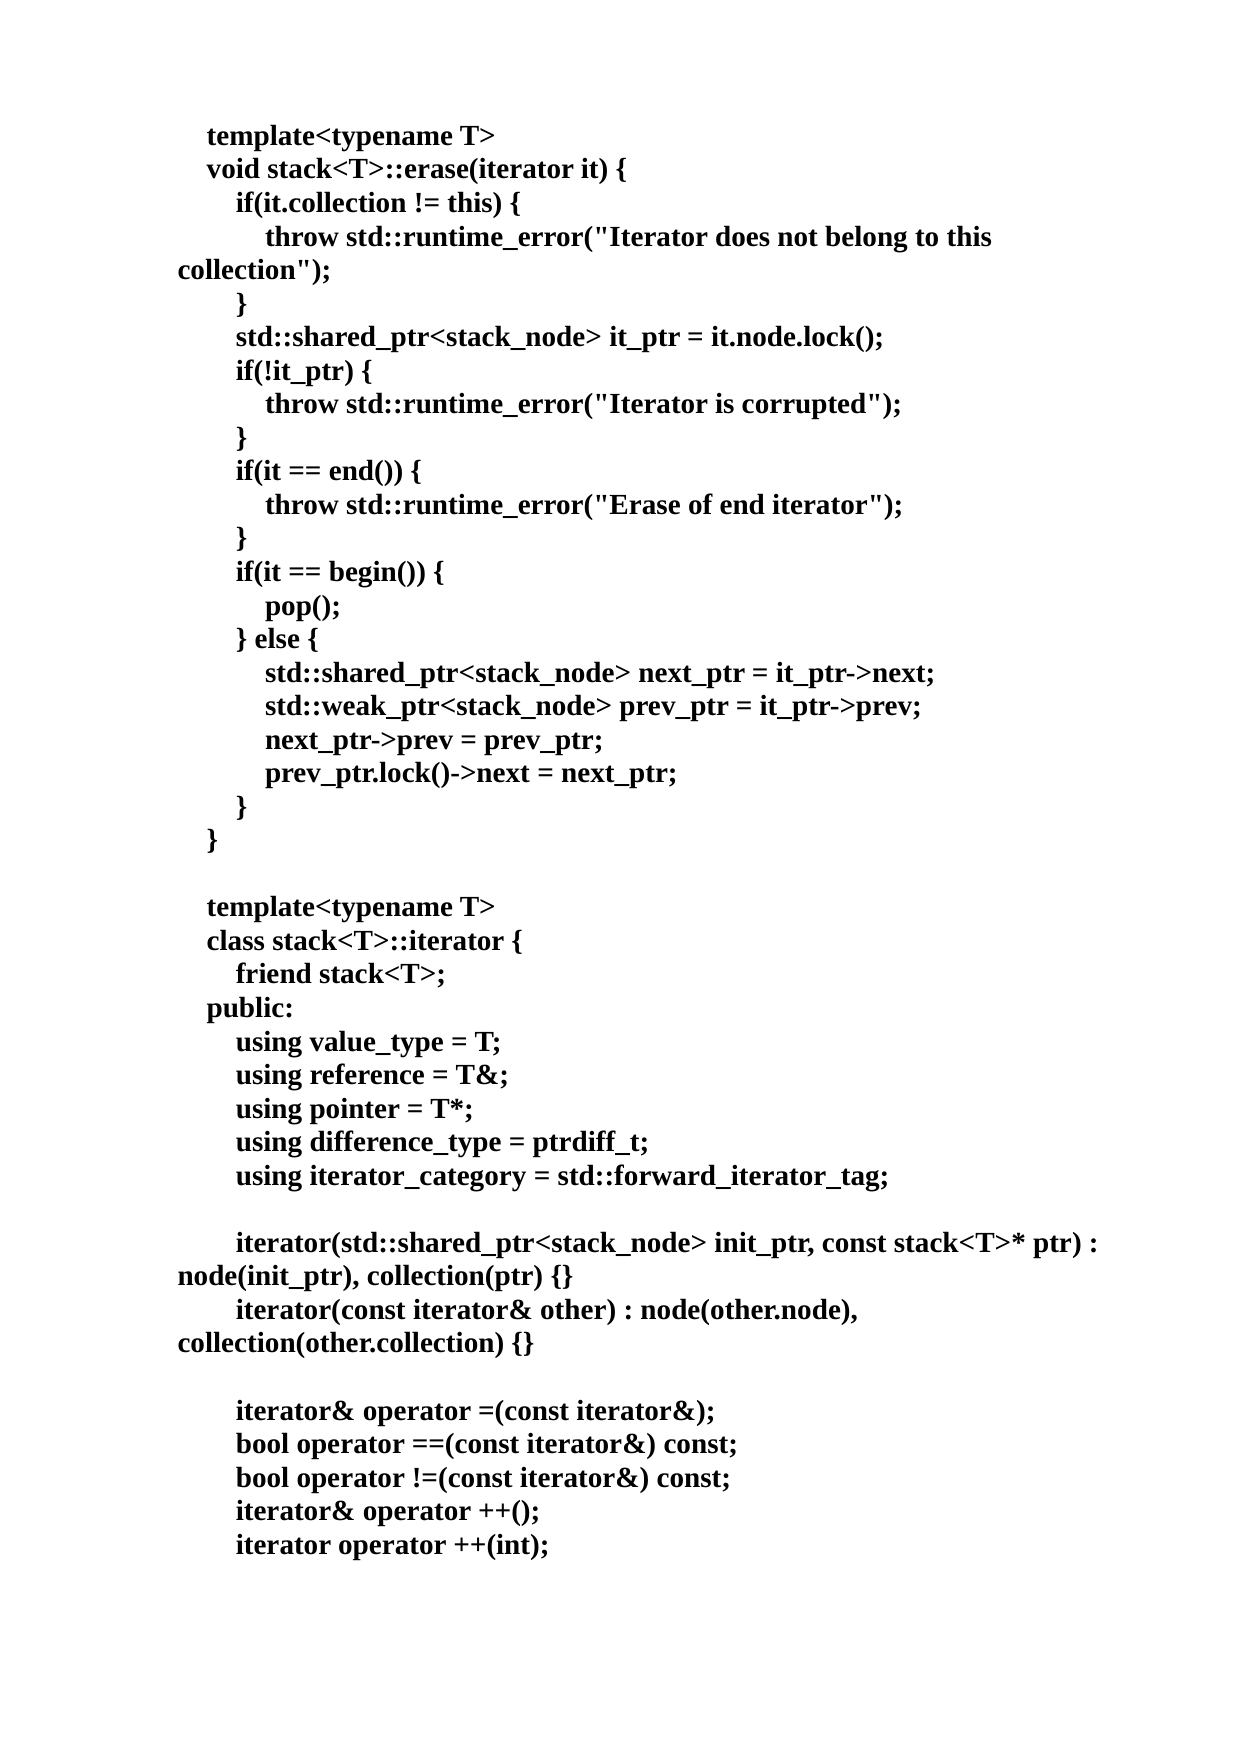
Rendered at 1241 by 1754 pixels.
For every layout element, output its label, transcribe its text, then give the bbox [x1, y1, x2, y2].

text iterator& operator ++(); [177, 1493, 1152, 1527]
text prev_ptr.lock()->next = next_ptr; [177, 755, 1152, 789]
text } [177, 521, 1152, 554]
text std::shared_ptr<stack_node> next_ptr = it_ptr->next; [177, 655, 1152, 688]
text iterator& operator =(const iterator&); [177, 1393, 1152, 1426]
text } else { [177, 621, 1152, 655]
text } [177, 789, 1152, 822]
text bool operator ==(const iterator&) const; [177, 1426, 1152, 1460]
text std::weak_ptr<stack_node> prev_ptr = it_ptr->prev; [177, 688, 1152, 722]
text bool operator !=(const iterator&) const; [177, 1460, 1152, 1493]
text throw std::runtime_error("Iterator is corrupted"); [177, 386, 1152, 420]
text using reference = T&; [177, 1057, 1152, 1091]
text iterator(const iterator& other) : node(other.node), collection(other.collection) {} [177, 1292, 1152, 1359]
text using iterator_category = std::forward_iterator_tag; [177, 1158, 1152, 1191]
text friend stack<T>; [177, 957, 1152, 990]
text class stack<T>::iterator { [177, 923, 1152, 957]
text if(!it_ptr) { [177, 353, 1152, 386]
text if(it == begin()) { [177, 554, 1152, 588]
text using difference_type = ptrdiff_t; [177, 1124, 1152, 1158]
text next_ptr->prev = prev_ptr; [177, 722, 1152, 755]
text template<typename T> [177, 889, 1152, 923]
text using pointer = T*; [177, 1091, 1152, 1124]
text } [177, 286, 1152, 319]
text } [177, 822, 1152, 856]
text } [177, 420, 1152, 453]
text template<typename T> [177, 118, 1152, 152]
text using value_type = T; [177, 1024, 1152, 1057]
text pop(); [177, 588, 1152, 621]
text if(it == end()) { [177, 453, 1152, 487]
text public: [177, 990, 1152, 1024]
text if(it.collection != this) { [177, 185, 1152, 219]
text iterator operator ++(int); [177, 1527, 1152, 1560]
text iterator(std::shared_ptr<stack_node> init_ptr, const stack<T>* ptr) : node(init_ptr), collection(ptr) {} [177, 1225, 1152, 1292]
text void stack<T>::erase(iterator it) { [177, 152, 1152, 185]
text std::shared_ptr<stack_node> it_ptr = it.node.lock(); [177, 319, 1152, 353]
text throw std::runtime_error("Iterator does not belong to this collection"); [177, 219, 1152, 286]
text throw std::runtime_error("Erase of end iterator"); [177, 487, 1152, 521]
